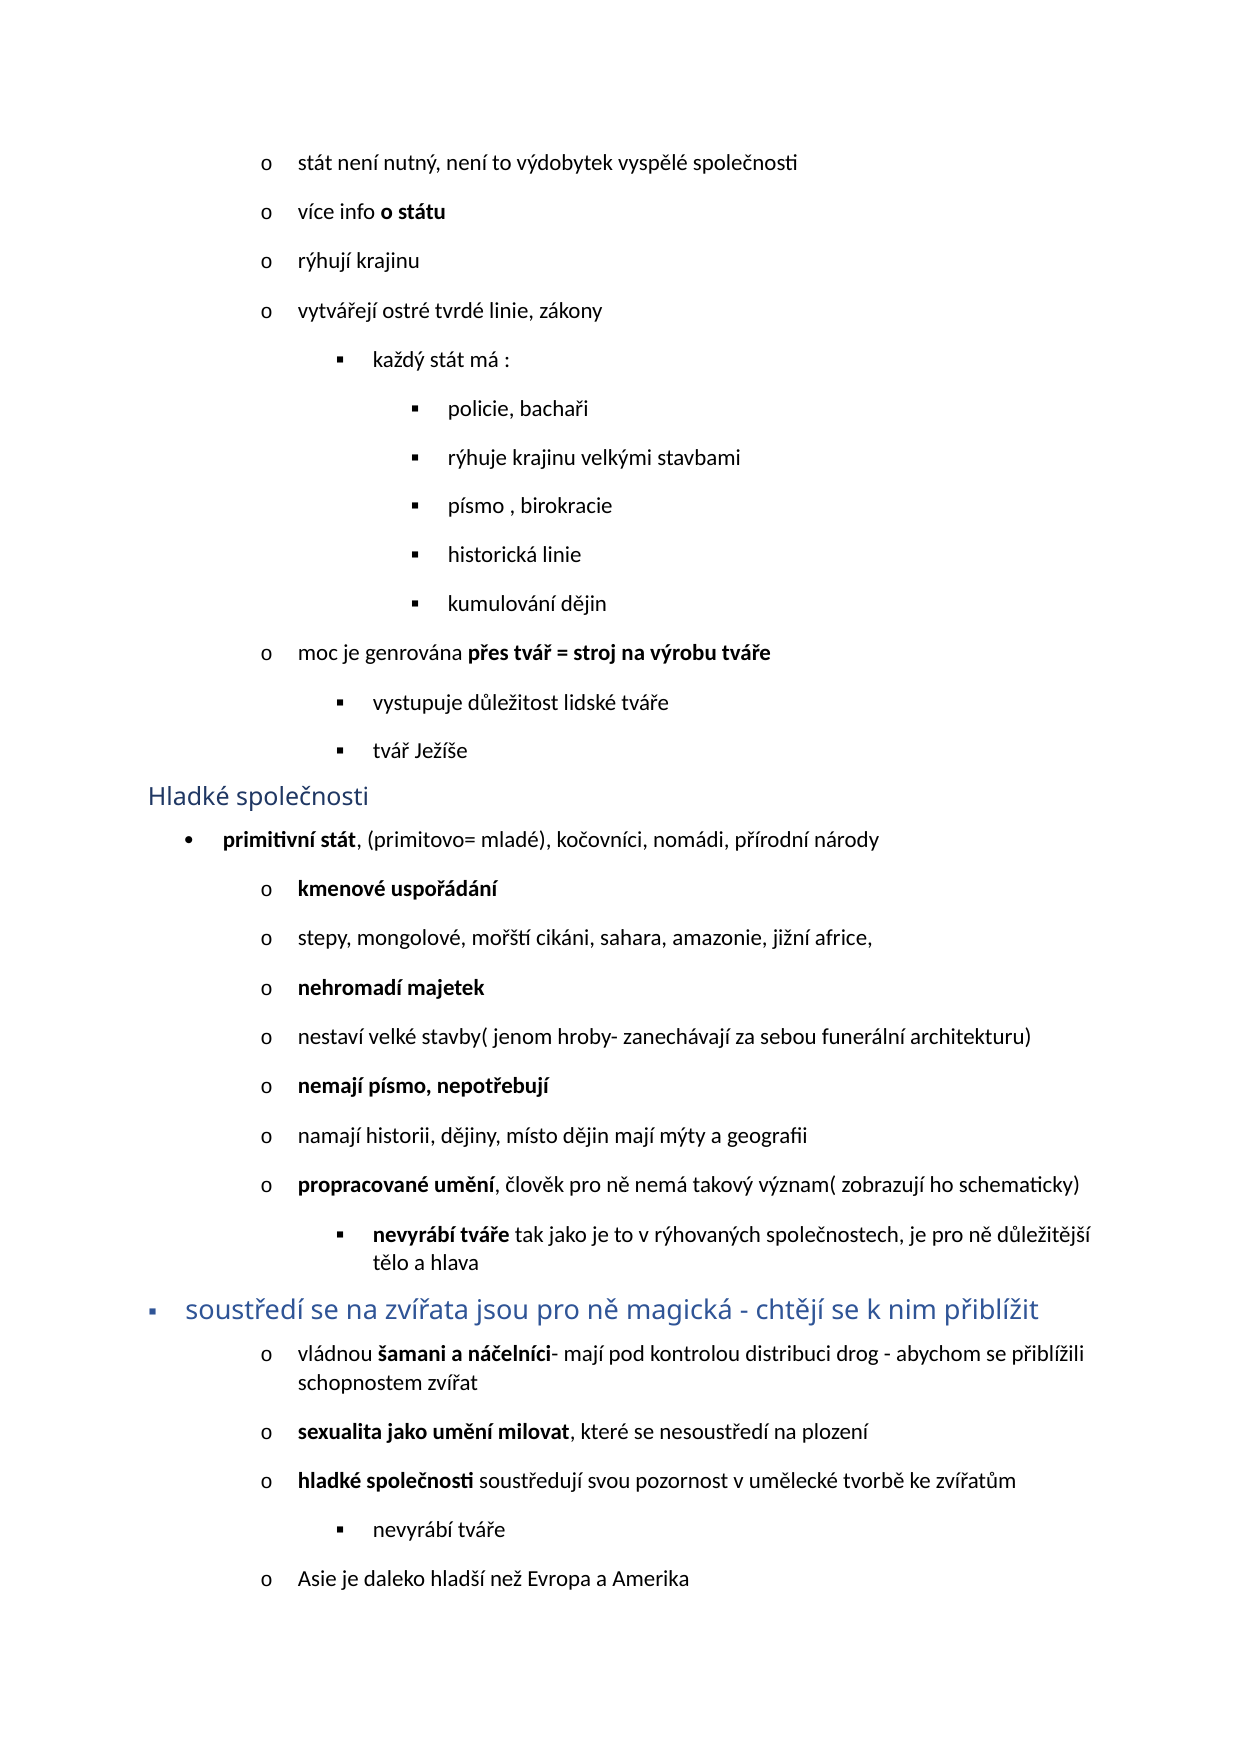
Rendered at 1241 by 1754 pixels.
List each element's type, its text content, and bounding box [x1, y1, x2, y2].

list moc je genrována přes tvář = stroj na výrobu tváře [260, 638, 1093, 667]
list nehromadí majetek [260, 973, 1093, 1001]
list vládnou šamani a náčelníci- mají pod kontrolou distribuci drog - abychom se přiblížili schopnostem zvířat [260, 1339, 1093, 1396]
list policie, bachaři [410, 394, 1093, 422]
list namají historii, dějiny, místo dějin mají mýty a geografii [260, 1121, 1093, 1149]
list stepy, mongolové, mořští cikáni, sahara, amazonie, jižní africe, [260, 923, 1093, 952]
list soustředí se na zvířata jsou pro ně magická - chtějí se k nim přiblížit [148, 1290, 1093, 1327]
list kumulování dějin [410, 589, 1093, 617]
list vytvářejí ostré tvrdé linie, zákony [260, 296, 1093, 324]
list propracované umění, člověk pro ně nemá takový význam( zobrazují ho schematicky) [260, 1170, 1093, 1199]
subtitle Hladké společnosti [148, 779, 1093, 813]
list rýhuje krajinu velkými stavbami [410, 443, 1093, 471]
list rýhují krajinu [260, 246, 1093, 275]
list kmenové uspořádání [260, 874, 1093, 903]
list více info o státu [260, 197, 1093, 226]
list stát není nutný, není to výdobytek vyspělé společnosti [260, 148, 1093, 176]
list Asie je daleko hladší než Evropa a Amerika [260, 1564, 1093, 1593]
list tvář Ježíše [335, 736, 1093, 764]
list hladké společnosti soustředují svou pozornost v umělecké tvorbě ke zvířatům [260, 1466, 1093, 1495]
list každý stát má : [335, 345, 1093, 373]
list primitivní stát, (primitovo= mladé), kočovníci, nomádi, přírodní národy [185, 825, 1093, 853]
list historická linie [410, 541, 1093, 568]
list vystupuje důležitost lidské tváře [335, 688, 1093, 716]
list nevyrábí tváře [335, 1516, 1093, 1543]
list nemají písmo, nepotřebují [260, 1072, 1093, 1100]
list nestaví velké stavby( jenom hroby- zanechávají za sebou funerální architekturu) [260, 1022, 1093, 1051]
list sexualita jako umění milovat, které se nesoustředí na plození [260, 1417, 1093, 1445]
list nevyrábí tváře tak jako je to v rýhovaných společnostech, je pro ně důležitější tělo a hlava [335, 1220, 1093, 1276]
list písmo , birokracie [410, 492, 1093, 520]
